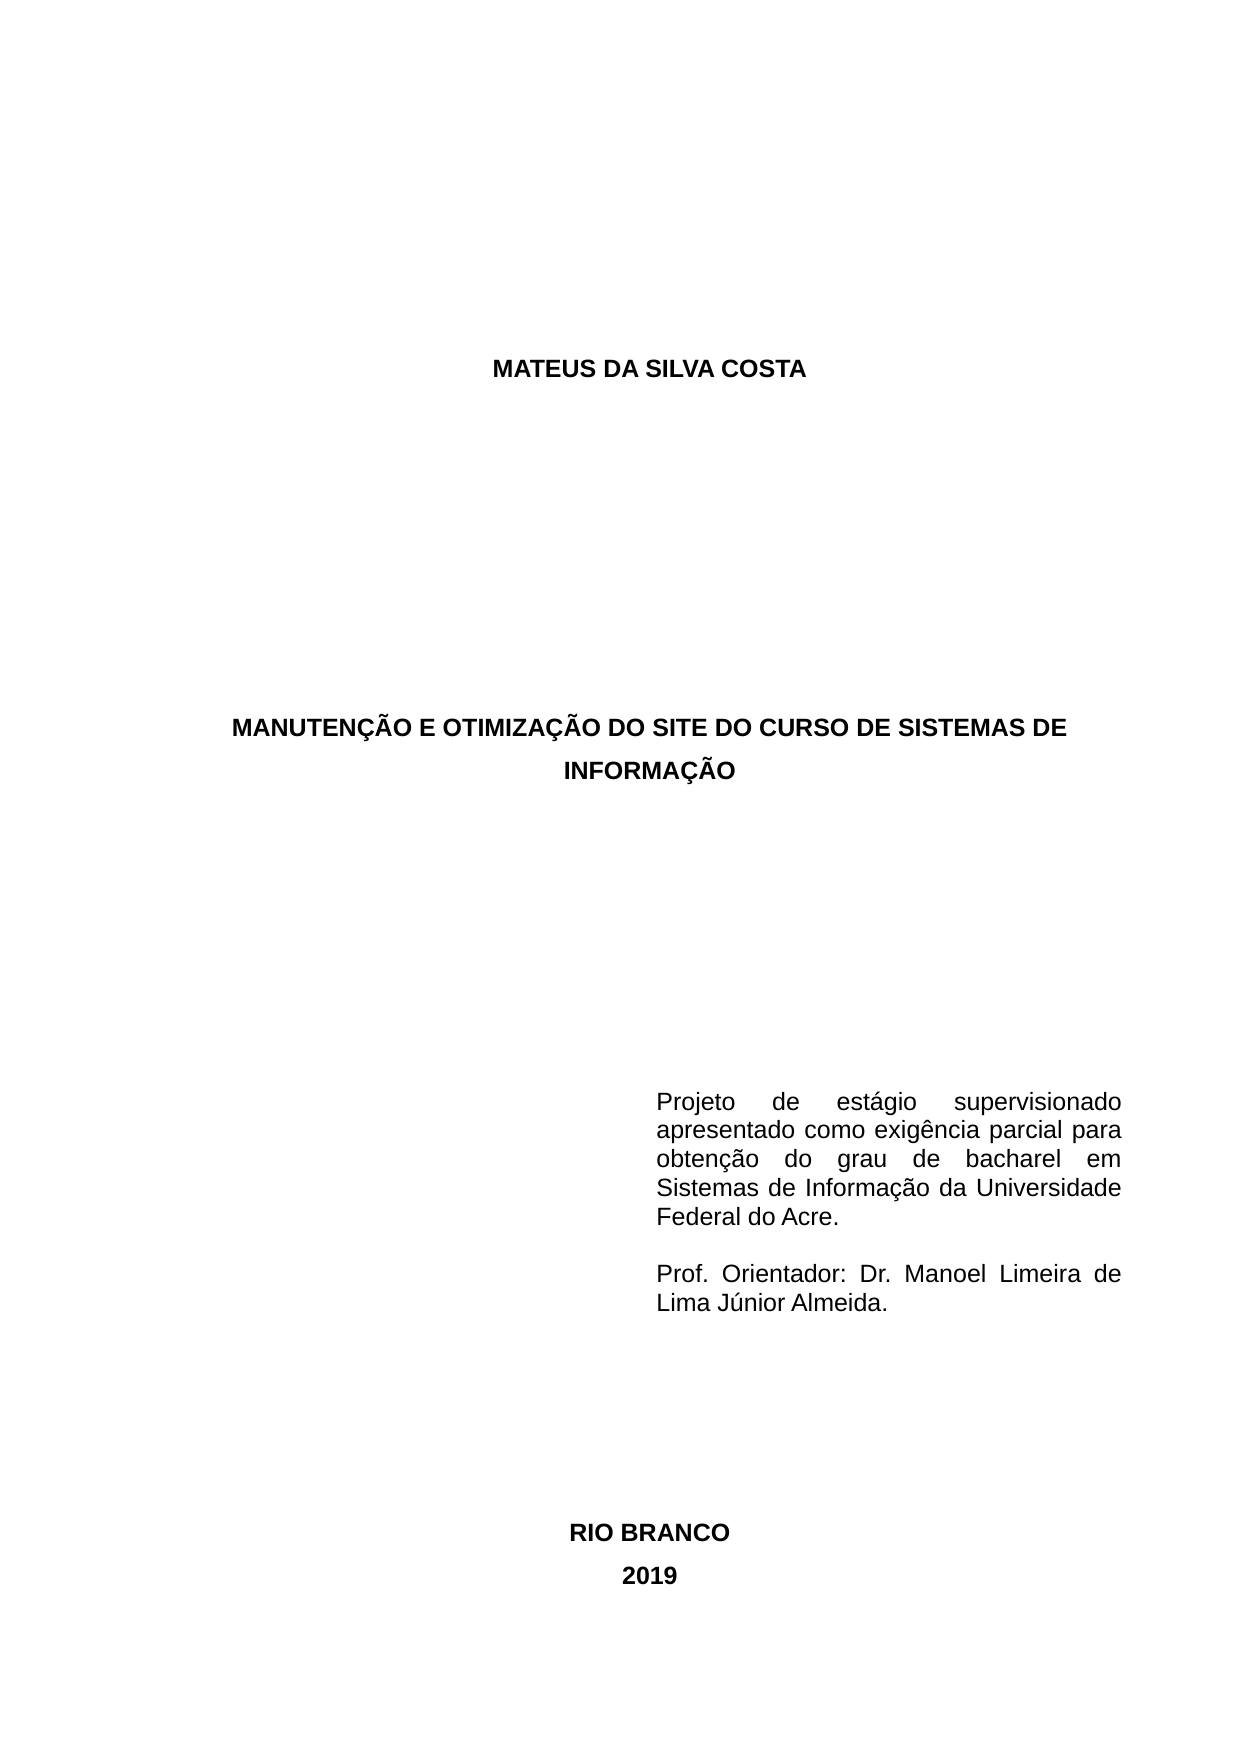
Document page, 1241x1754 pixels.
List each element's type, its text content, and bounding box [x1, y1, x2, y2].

text RIO BRANCO [177, 1518, 1122, 1547]
text Projeto de estágio supervisionado apresentado como exigência parcial para obtenção do grau de bacharel em Sistemas de Informação da Universidade Federal do Acre. [656, 1087, 1122, 1230]
text 2019 [177, 1561, 1122, 1590]
text MANUTENÇÃO E OTIMIZAÇÃO DO SITE DO CURSO DE SISTEMAS DE INFORMAÇÃO [177, 713, 1122, 785]
text Prof. Orientador: Dr. Manoel Limeira de Lima Júnior Almeida. [656, 1259, 1122, 1317]
text MATEUS DA SILVA COSTA [177, 353, 1122, 382]
